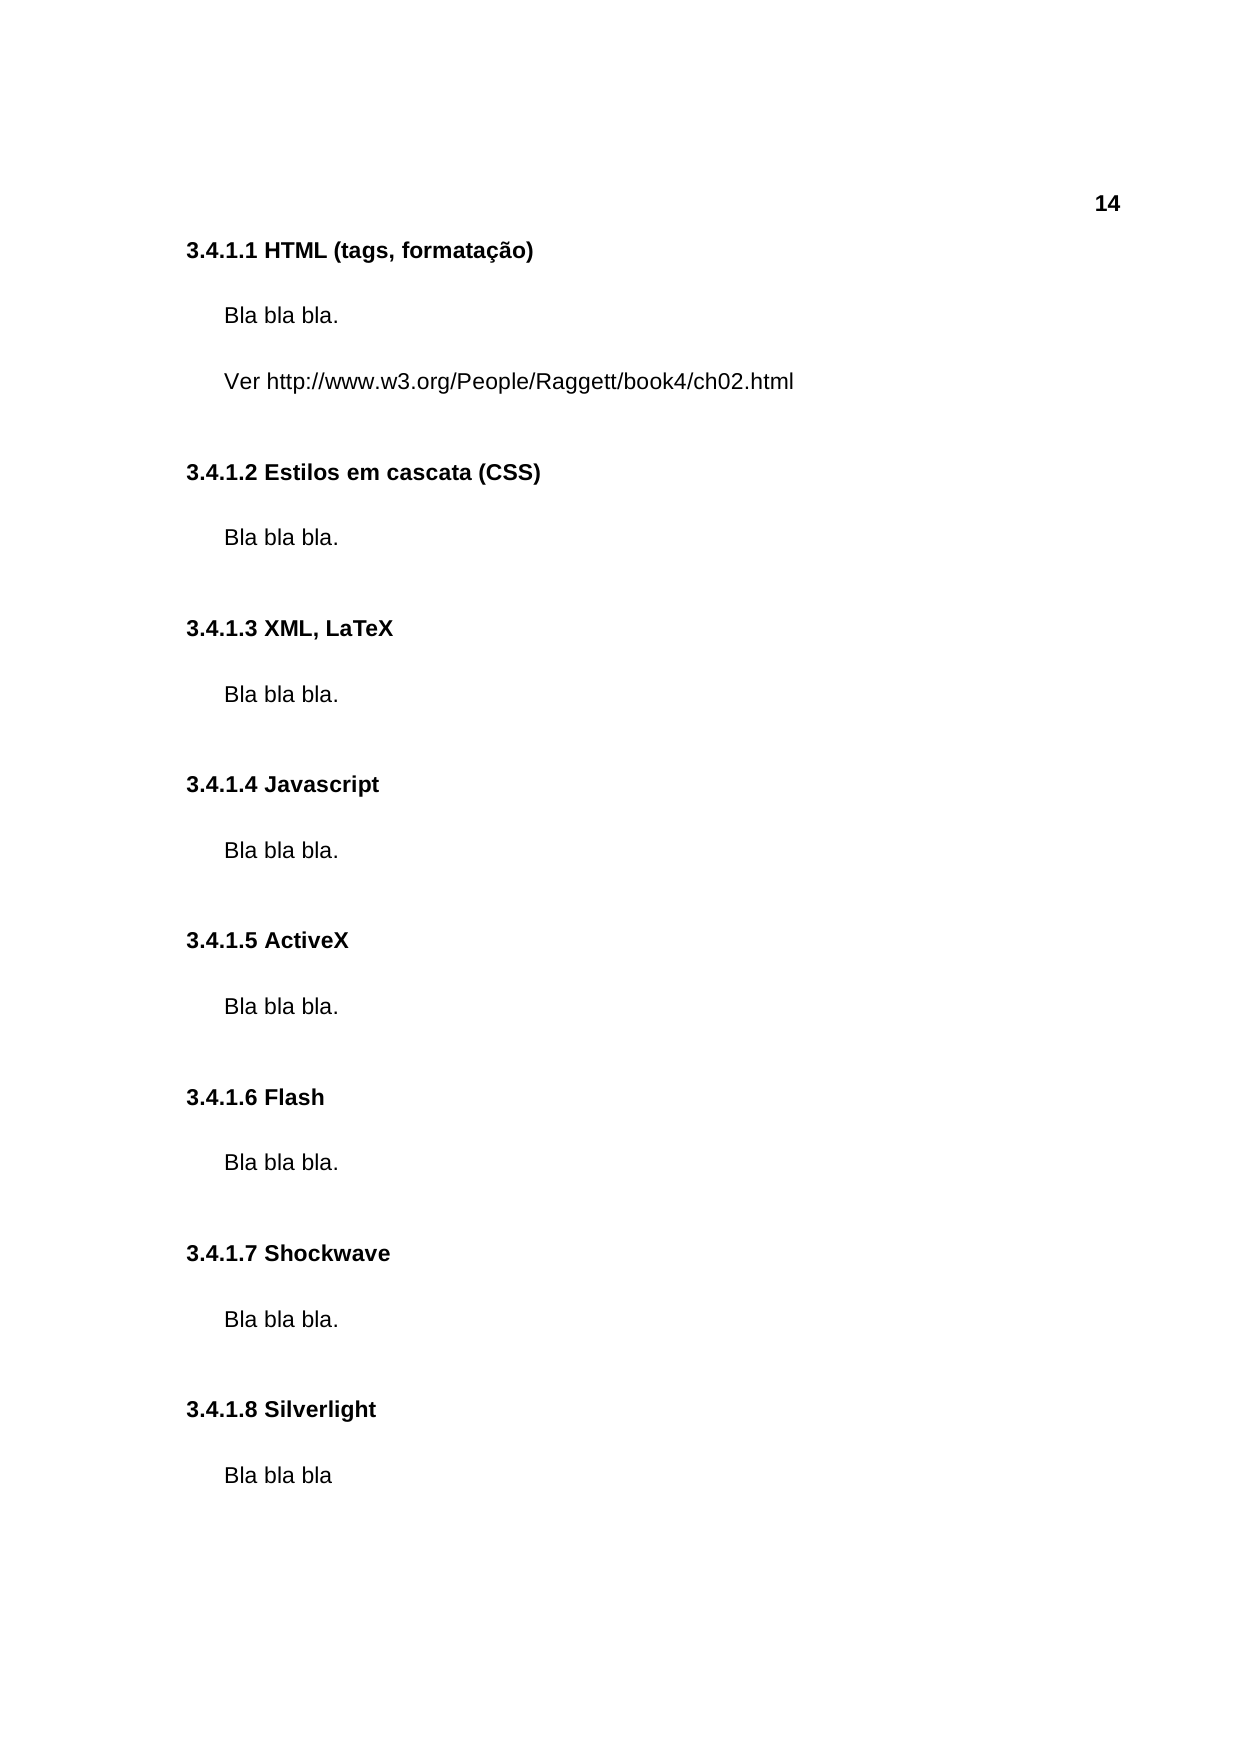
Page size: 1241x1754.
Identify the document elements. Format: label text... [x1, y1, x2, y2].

subtitle Estilos em cascata (CSS) [180, 458, 1122, 485]
subtitle Silverlight [180, 1396, 1122, 1423]
text Bla bla bla. [180, 1149, 1122, 1176]
text Bla bla bla. [180, 1305, 1122, 1332]
text Bla bla bla. [180, 836, 1122, 863]
subtitle Shockwave [180, 1239, 1122, 1266]
text Ver http://www.w3.org/People/Raggett/book4/ch02.html [180, 367, 1122, 394]
text Bla bla bla [180, 1461, 1122, 1488]
subtitle Javascript [180, 771, 1122, 798]
subtitle Flash [180, 1083, 1122, 1110]
subtitle XML, LaTeX [180, 614, 1122, 641]
subtitle ActiveX [180, 927, 1122, 954]
text Bla bla bla. [180, 680, 1122, 707]
text Bla bla bla. [180, 992, 1122, 1019]
text Bla bla bla. [180, 524, 1122, 551]
text Bla bla bla. [180, 302, 1122, 329]
subtitle HTML (tags, formatação) [180, 236, 1122, 263]
